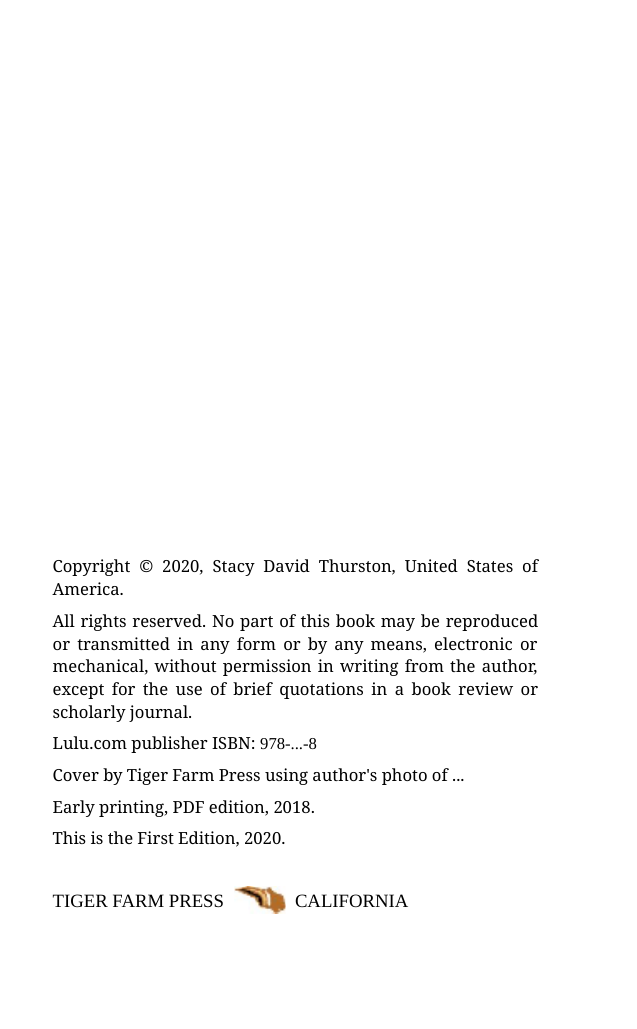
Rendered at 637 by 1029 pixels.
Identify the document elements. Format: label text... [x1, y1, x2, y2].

text Lulu.com publisher ISBN: 978-...-8 [52, 732, 538, 754]
text Copyright © 2020, Stacy David Thurston, United States of America. [52, 555, 538, 600]
text Early printing, PDF edition, 2018. [52, 795, 538, 818]
text CALIFORNIA [286, 890, 538, 912]
text This is the First Edition, 2020. [52, 827, 538, 849]
text Cover by Tiger Farm Press using author's photo of ... [52, 763, 538, 786]
text All rights reserved. No part of this book may be reproduced or transmitted in any form or by any means, electronic or mechanical, without permission in writing from the author, except for the use of brief quotations in a book review or scholarly journal. [52, 609, 538, 723]
text TIGER FARM PRESS [52, 890, 234, 912]
